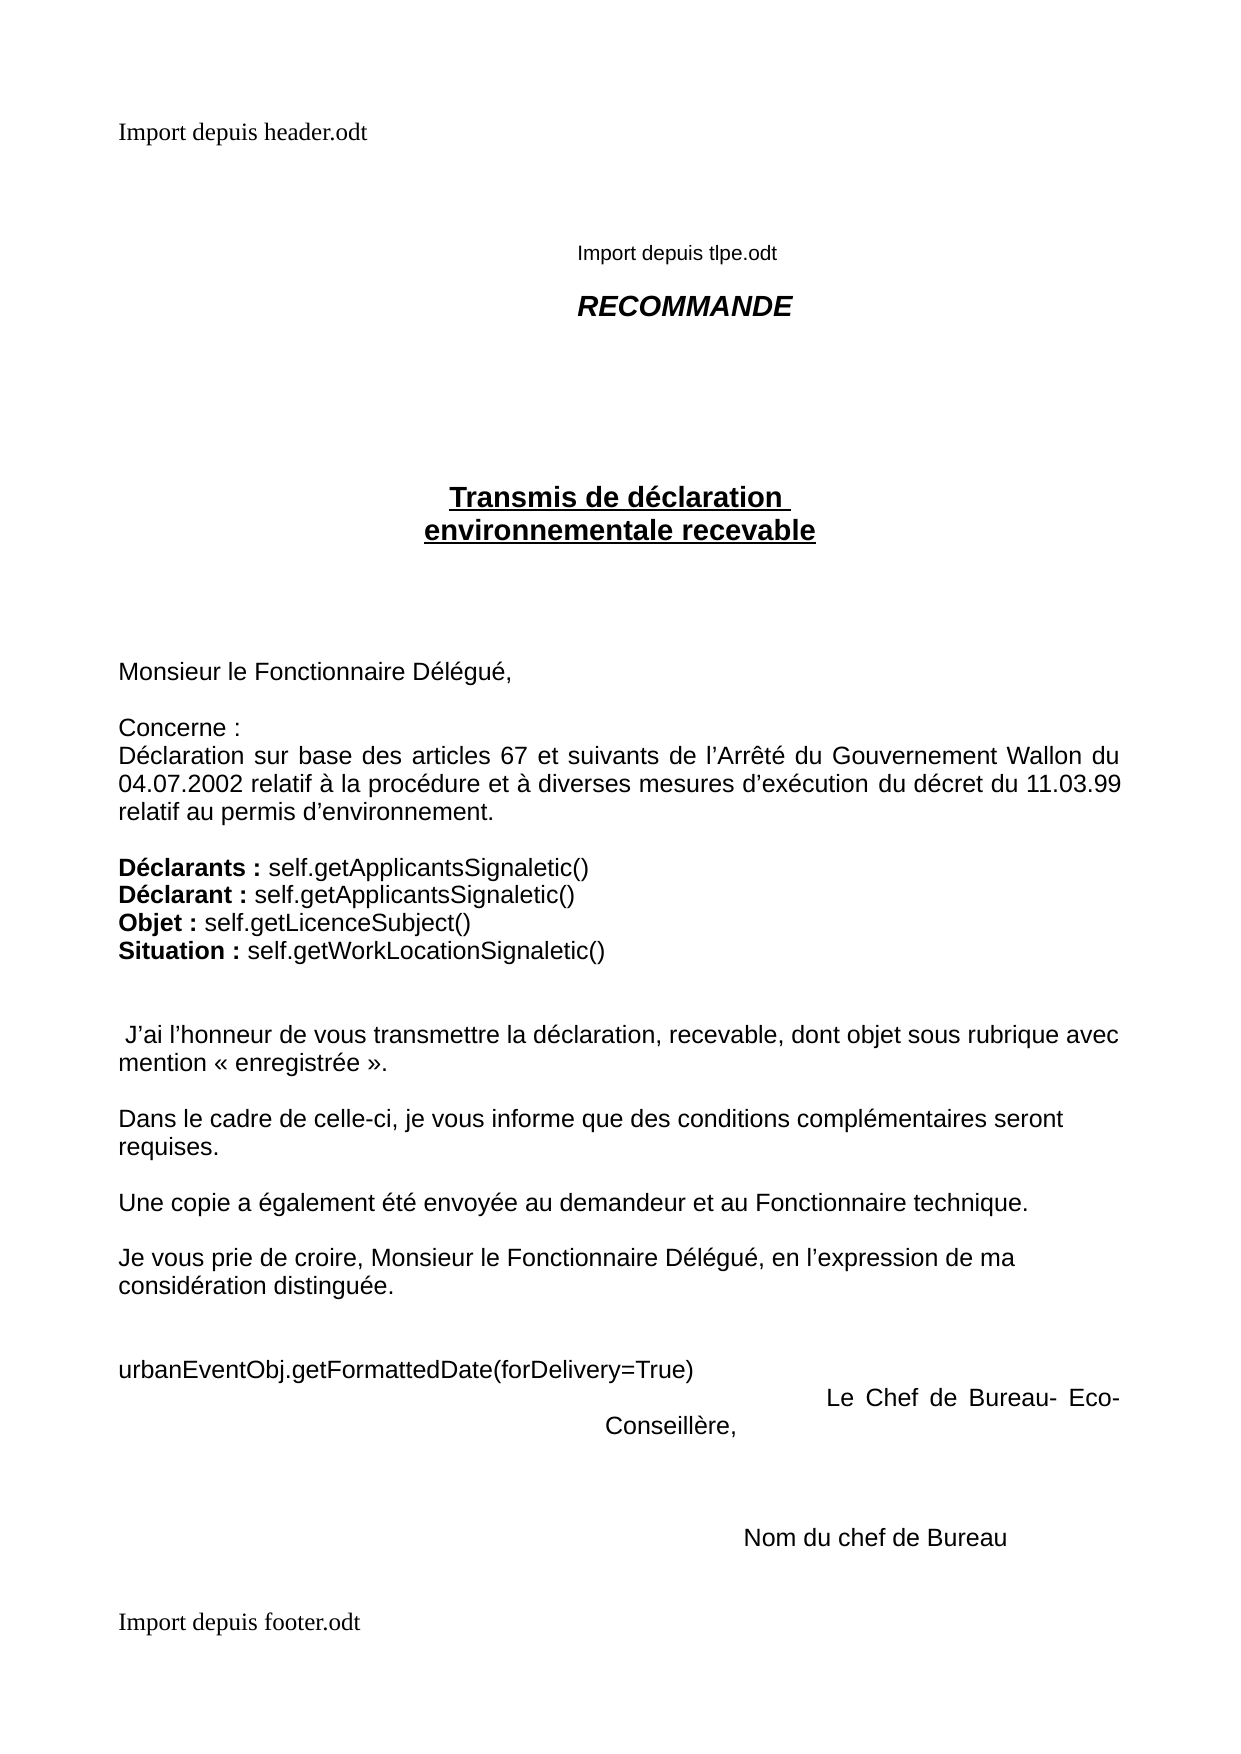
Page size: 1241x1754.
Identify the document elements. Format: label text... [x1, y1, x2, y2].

text Nom du chef de Bureau [118, 1523, 1122, 1551]
text Import depuis tlpe.odt [577, 242, 1038, 265]
title environnementale recevable [118, 514, 1122, 546]
text Situation : self.getWorkLocationSignaletic() [118, 937, 1122, 965]
text urbanEventObj.getFormattedDate(forDelivery=True) [118, 1356, 1122, 1384]
text Déclaration sur base des articles 67 et suivants de l’Arrêté du Gouvernement Wallon du 04.07.2002 relatif à la procédure et à diverses mesures d’exécution du décret du 11.03.99 relatif au permis d’environnement. [118, 742, 1122, 825]
text Objet : self.getLicenceSubject() [118, 909, 1122, 937]
text J’ai l’honneur de vous transmettre la déclaration, recevable, dont objet sous rubrique avec mention « enregistrée ». [118, 1021, 1122, 1077]
text Une copie a également été envoyée au demandeur et au Fonctionnaire technique. [118, 1188, 1122, 1216]
text Le Chef de Bureau- Eco-Conseillère, [605, 1384, 1122, 1439]
text Déclarant : self.getApplicantsSignaletic() [118, 881, 1122, 909]
text Concerne : [118, 714, 1122, 742]
subtitle RECOMMANDE [577, 290, 1038, 322]
text Déclarants : self.getApplicantsSignaletic() [118, 853, 1122, 881]
text Je vous prie de croire, Monsieur le Fonctionnaire Délégué, en l’expression de ma considération distinguée. [118, 1244, 1122, 1300]
title Transmis de déclaration [118, 481, 1122, 514]
text Import depuis header.odt [118, 118, 539, 146]
text Dans le cadre de celle-ci, je vous informe que des conditions complémentaires seront requises. [118, 1104, 1122, 1160]
text Monsieur le Fonctionnaire Délégué, [118, 658, 1122, 686]
